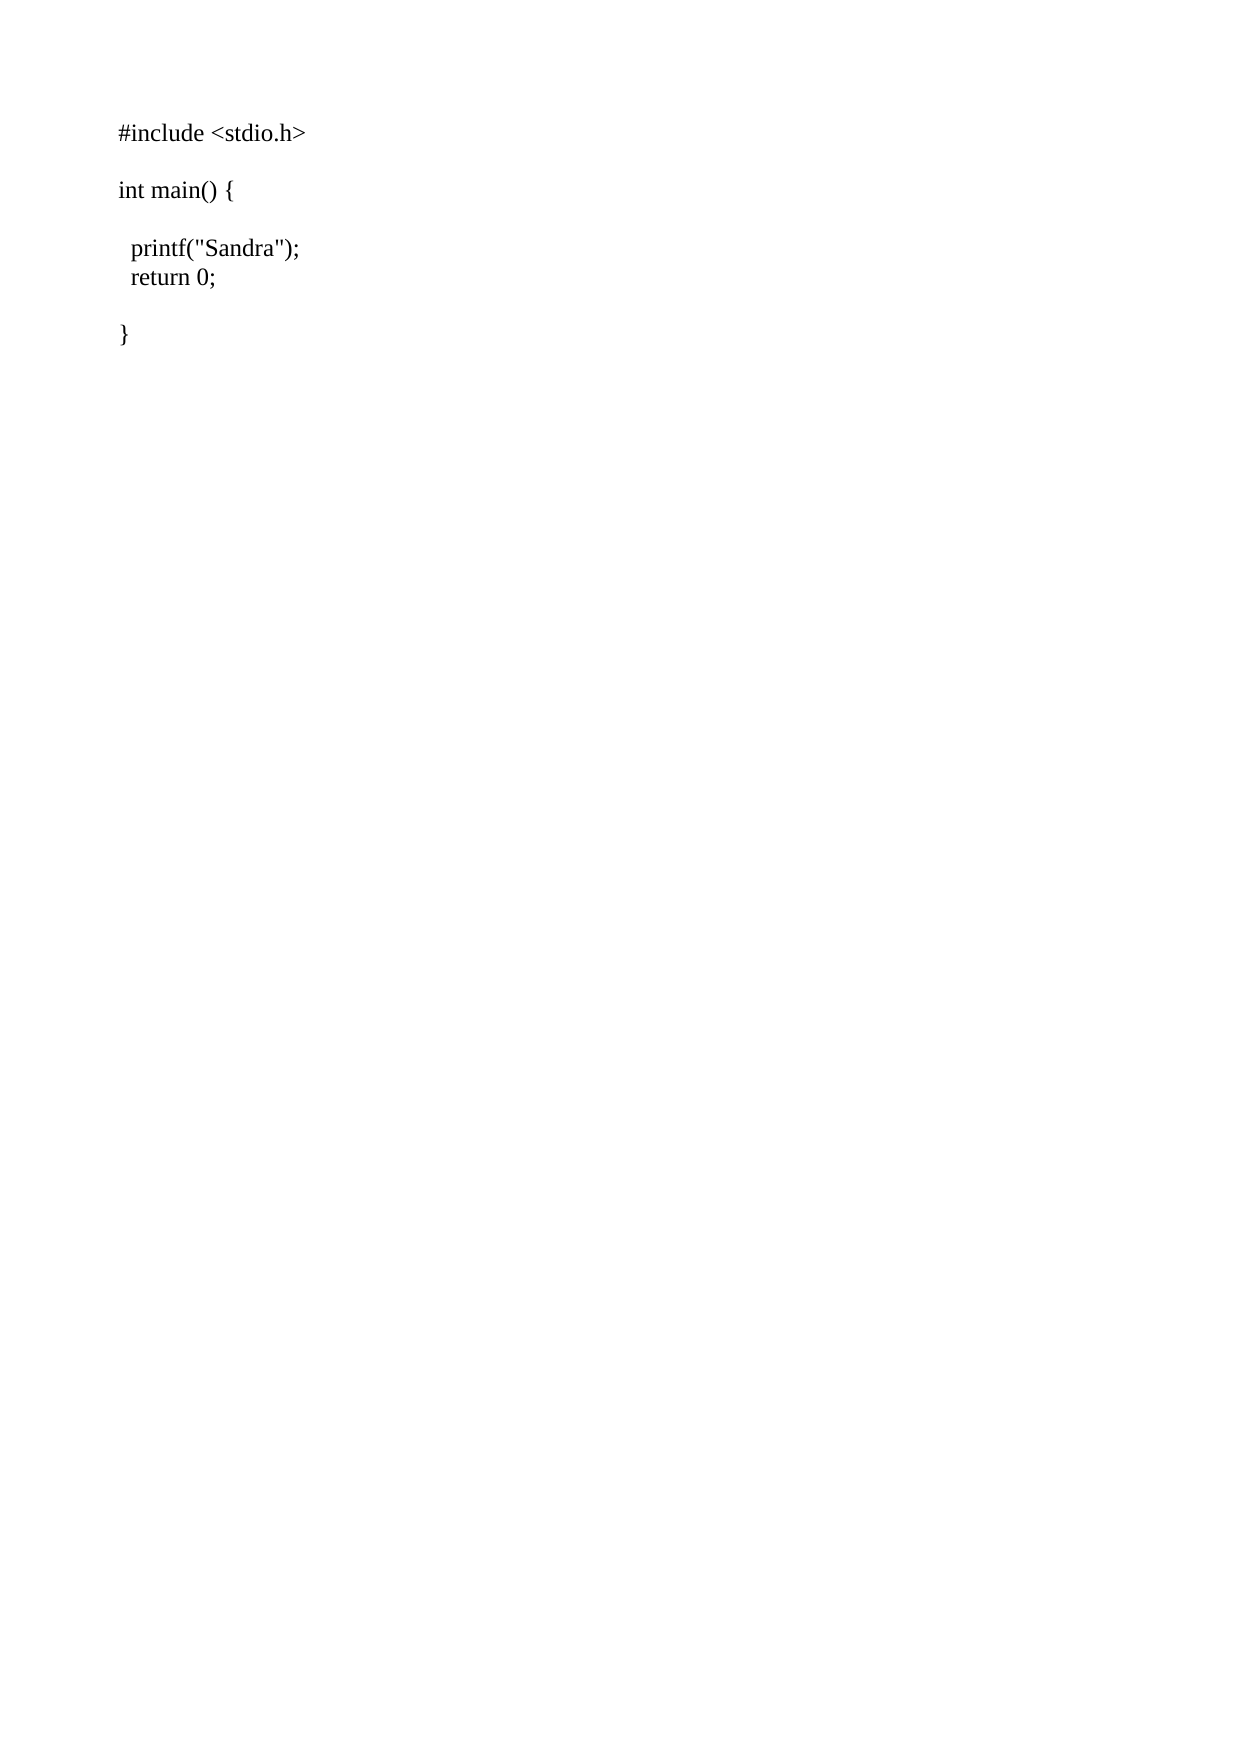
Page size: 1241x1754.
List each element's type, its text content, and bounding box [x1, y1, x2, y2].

text int main() { [118, 176, 1122, 204]
text return 0; [118, 262, 1122, 291]
text #include <stdio.h> [118, 118, 1122, 147]
text } [118, 319, 1122, 348]
text printf("Sandra"); [118, 233, 1122, 262]
